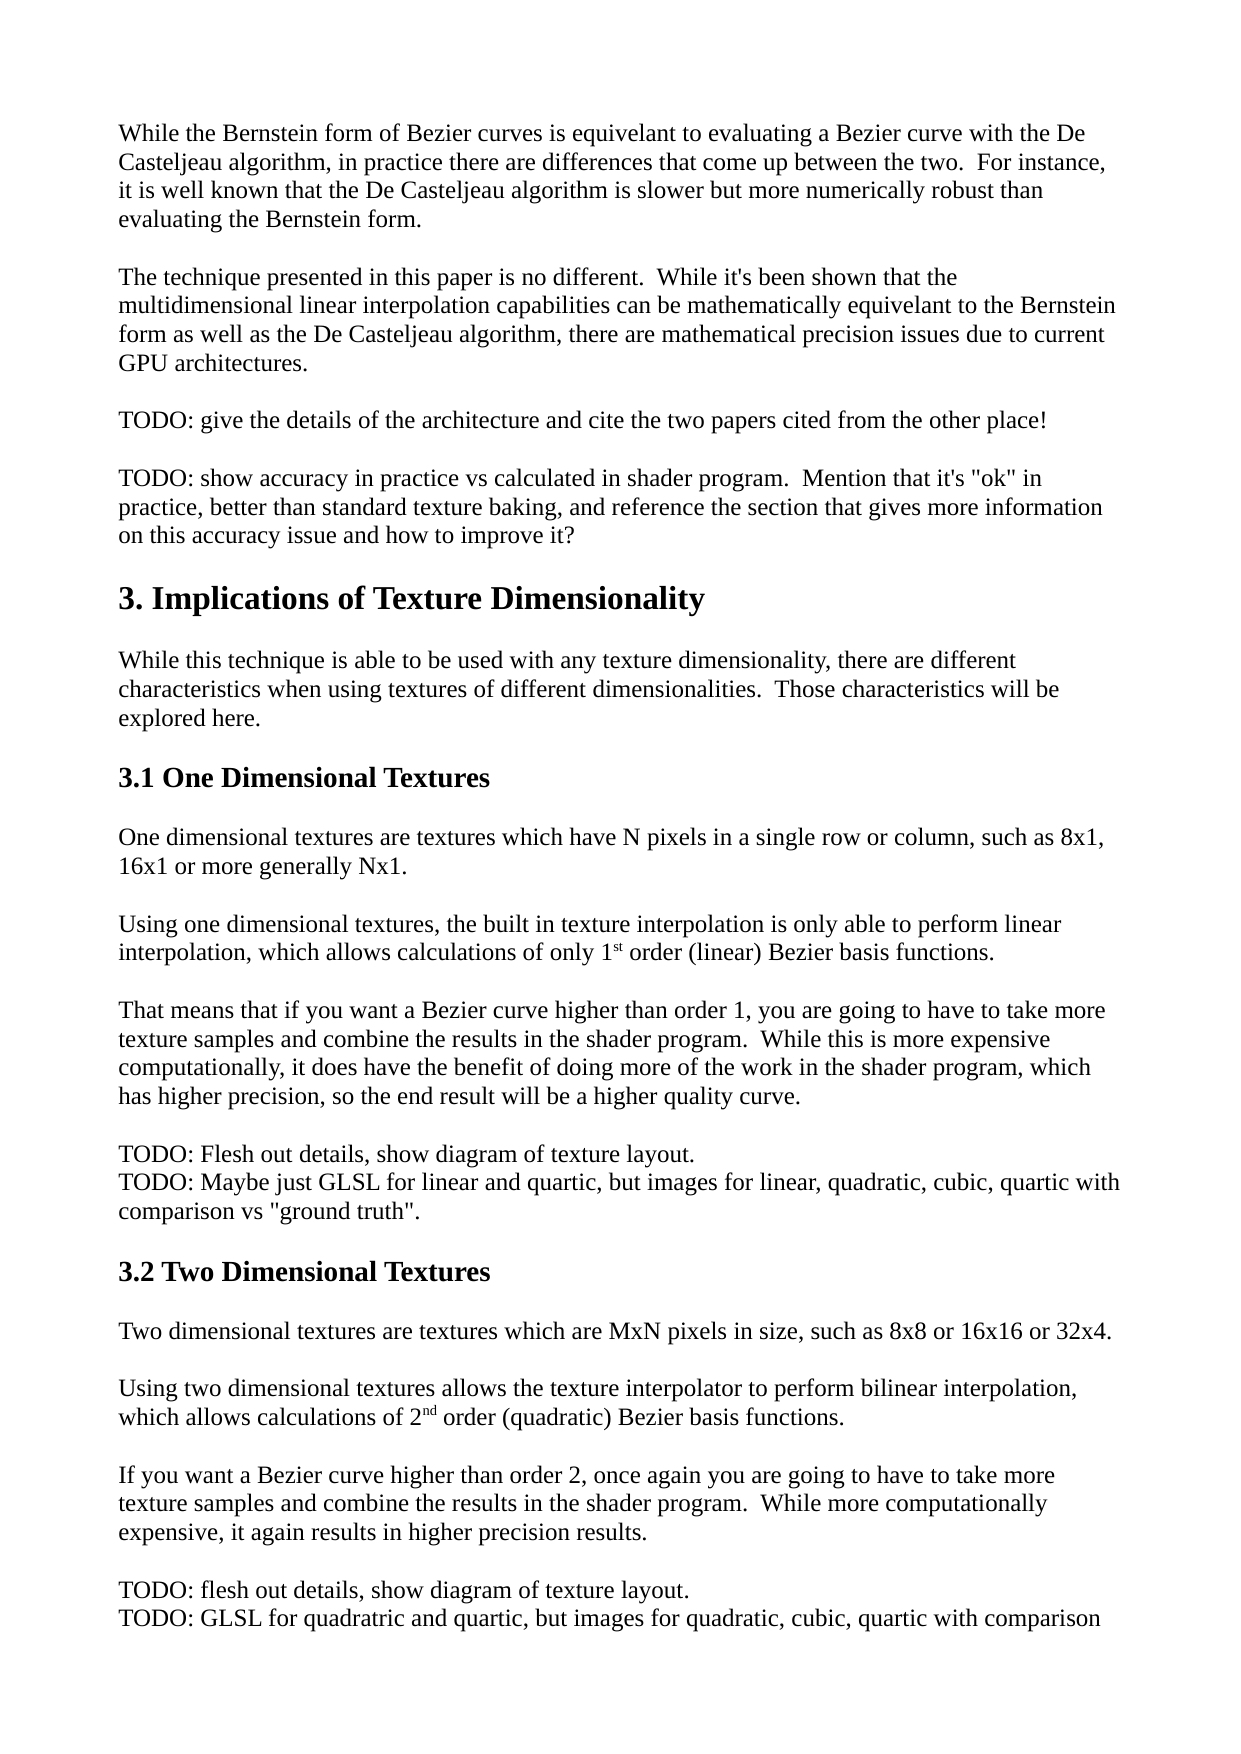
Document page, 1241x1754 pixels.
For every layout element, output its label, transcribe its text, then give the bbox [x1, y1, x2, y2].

text Two dimensional textures are textures which are MxN pixels in size, such as 8x8 or 16x16 or 32x4. [118, 1316, 1122, 1345]
text TODO: flesh out details, show diagram of texture layout. [118, 1575, 1122, 1603]
text 3. Implications of Texture Dimensionality [118, 578, 1122, 616]
text That means that if you want a Bezier curve higher than order 1, you are going to have to take more texture samples and combine the results in the shader program. While this is more expensive computationally, it does have the benefit of doing more of the work in the shader program, which has higher precision, so the end result will be a higher quality curve. [118, 995, 1122, 1110]
text TODO: GLSL for quadratric and quartic, but images for quadratic, cubic, quartic with comparison [118, 1603, 1122, 1632]
text TODO: Maybe just GLSL for linear and quartic, but images for linear, quadratic, cubic, quartic with comparison vs "ground truth". [118, 1167, 1122, 1225]
text TODO: Flesh out details, show diagram of texture layout. [118, 1139, 1122, 1167]
text TODO: show accuracy in practice vs calculated in shader program. Mention that it's "ok" in practice, better than standard texture baking, and reference the section that gives more information on this accuracy issue and how to improve it? [118, 463, 1122, 549]
text If you want a Bezier curve higher than order 2, once again you are going to have to take more texture samples and combine the results in the shader program. While more computationally expensive, it again results in higher precision results. [118, 1460, 1122, 1546]
text 3.1 One Dimensional Textures [118, 760, 1122, 794]
text TODO: give the details of the architecture and cite the two papers cited from the other place! [118, 406, 1122, 434]
text While the Bernstein form of Bezier curves is equivelant to evaluating a Bezier curve with the De Casteljeau algorithm, in practice there are differences that come up between the two. For instance, it is well known that the De Casteljeau algorithm is slower but more numerically robust than evaluating the Bernstein form. [118, 118, 1122, 233]
text 3.2 Two Dimensional Textures [118, 1254, 1122, 1287]
text While this technique is able to be used with any texture dimensionality, there are different characteristics when using textures of different dimensionalities. Those characteristics will be explored here. [118, 645, 1122, 731]
text Using one dimensional textures, the built in texture interpolation is only able to perform linear interpolation, which allows calculations of only 1st order (linear) Bezier basis functions. [118, 909, 1122, 966]
text Using two dimensional textures allows the texture interpolator to perform bilinear interpolation, which allows calculations of 2nd order (quadratic) Bezier basis functions. [118, 1373, 1122, 1431]
text The technique presented in this paper is no different. While it's been shown that the multidimensional linear interpolation capabilities can be mathematically equivelant to the Bernstein form as well as the De Casteljeau algorithm, there are mathematical precision issues due to current GPU architectures. [118, 262, 1122, 377]
text One dimensional textures are textures which have N pixels in a single row or column, such as 8x1, 16x1 or more generally Nx1. [118, 822, 1122, 880]
